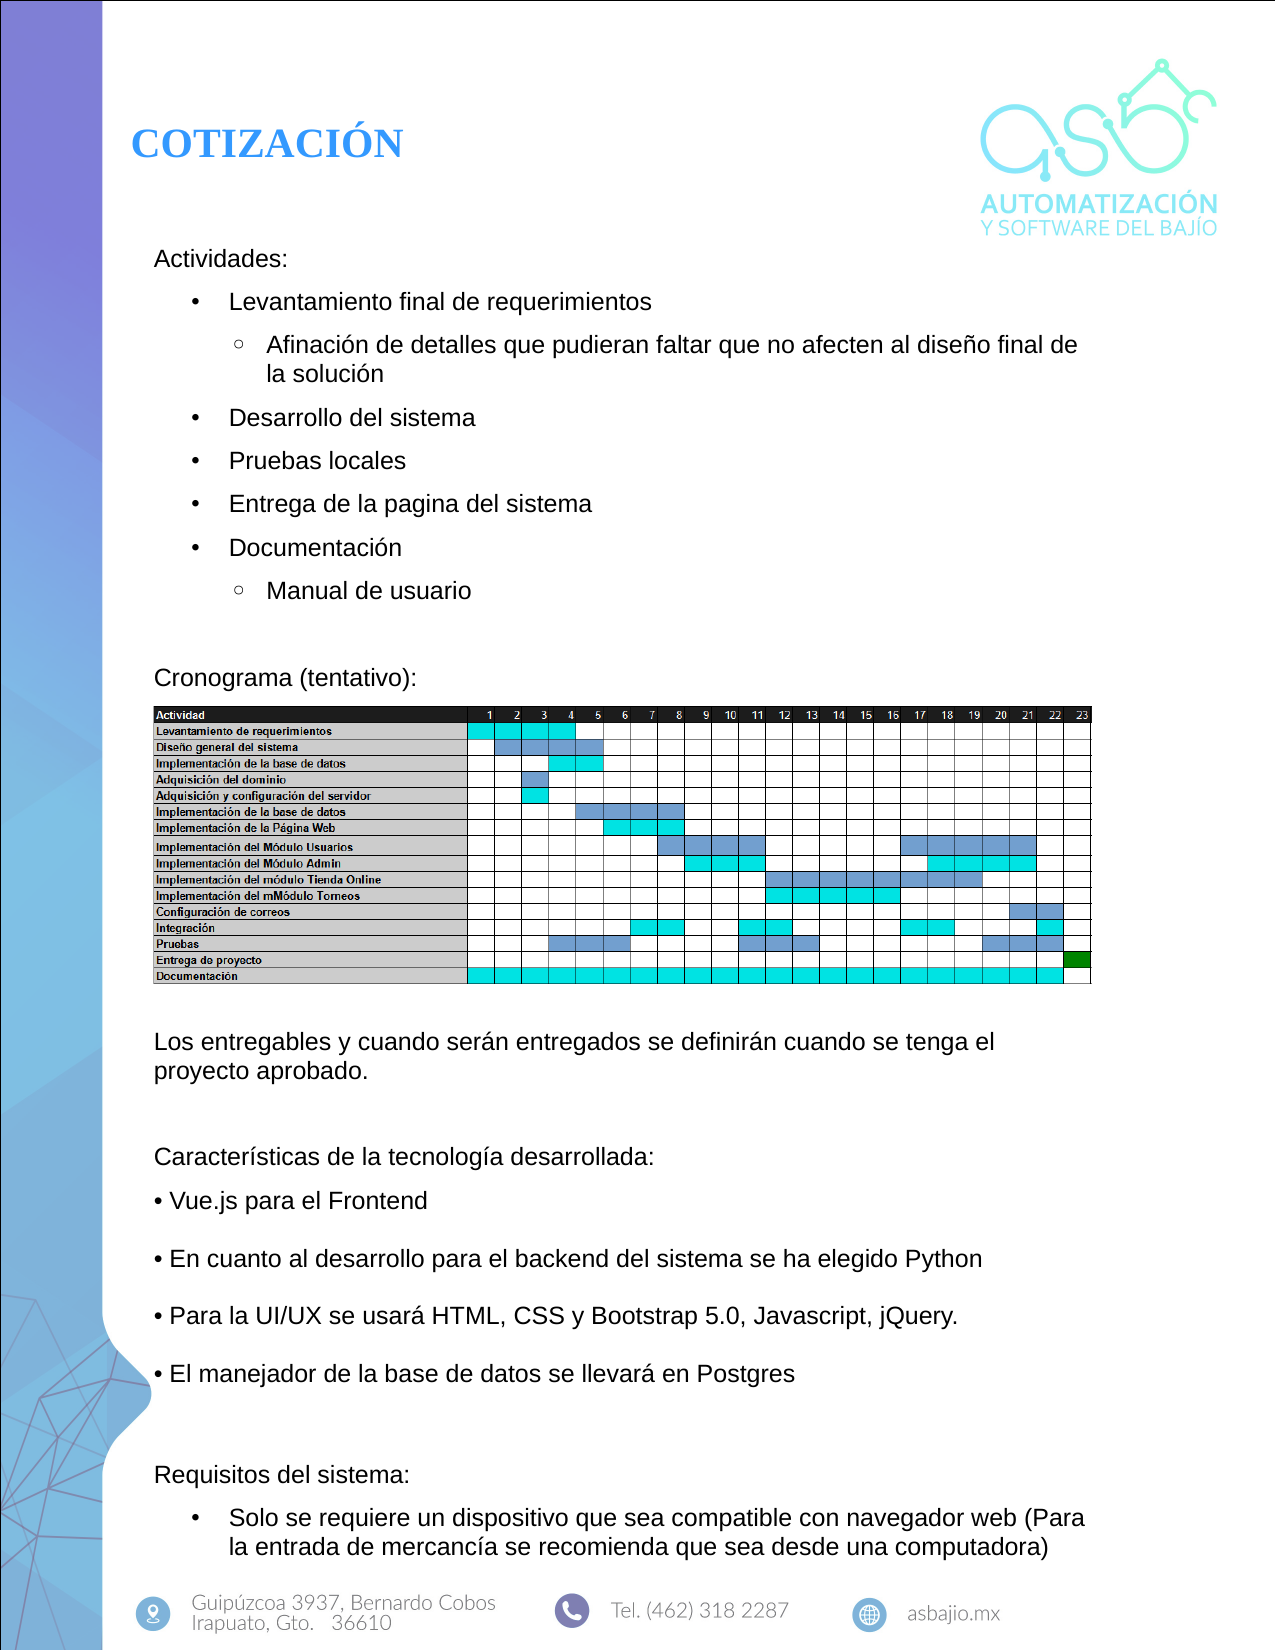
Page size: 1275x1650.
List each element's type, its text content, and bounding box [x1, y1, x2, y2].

list Documentación [191, 533, 1092, 562]
list Pruebas locales [191, 446, 1092, 475]
subtitle • Vue.js para el Frontend [153, 1186, 1092, 1214]
text Actividades: [153, 243, 1092, 272]
text Cronograma (tentativo): [153, 663, 1092, 692]
text Los entregables y cuando serán entregados se definirán cuando se tenga el proyecto aprobado. [153, 1027, 1092, 1084]
picture [153, 706, 1092, 984]
list Levantamiento final de requerimientos [191, 287, 1092, 316]
list Entrega de la pagina del sistema [191, 489, 1092, 518]
subtitle • Para la UI/UX se usará HTML, CSS y Bootstrap 5.0, Javascript, jQuery. [153, 1301, 1092, 1330]
list Manual de usuario [228, 576, 1092, 605]
text Requisitos del sistema: [153, 1460, 1092, 1488]
subtitle • En cuanto al desarrollo para el backend del sistema se ha elegido Python [153, 1243, 1092, 1272]
list Desarrollo del sistema [191, 402, 1092, 431]
list Afinación de detalles que pudieran faltar que no afecten al diseño final de la solución [228, 330, 1092, 388]
list Solo se requiere un dispositivo que sea compatible con navegador web (Para la entrada de mercancía se recomienda que sea desde una computadora) [191, 1503, 1092, 1561]
text Características de la tecnología desarrollada: [153, 1142, 1092, 1171]
subtitle • El manejador de la base de datos se llevará en Postgres [153, 1359, 1092, 1388]
